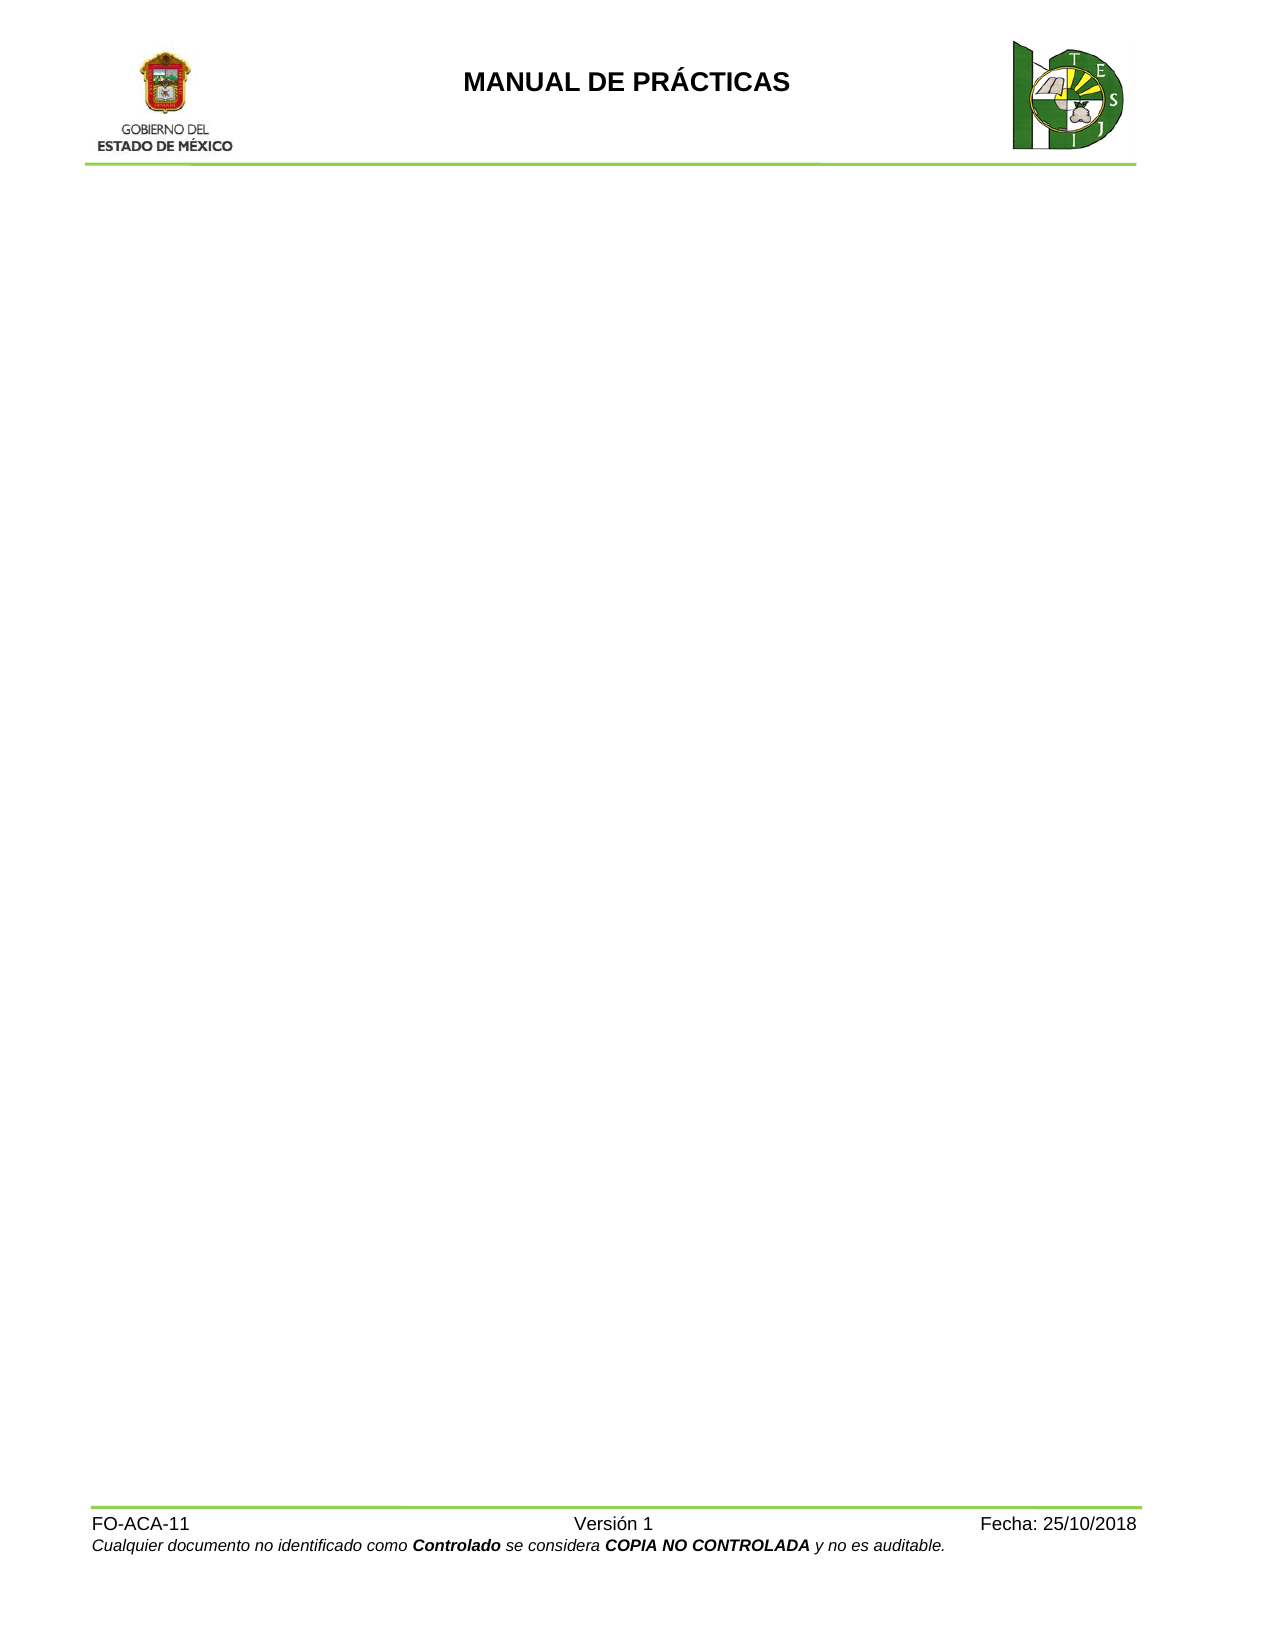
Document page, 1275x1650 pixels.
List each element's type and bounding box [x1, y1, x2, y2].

picture [89, 41, 235, 160]
picture [1012, 40, 1130, 156]
